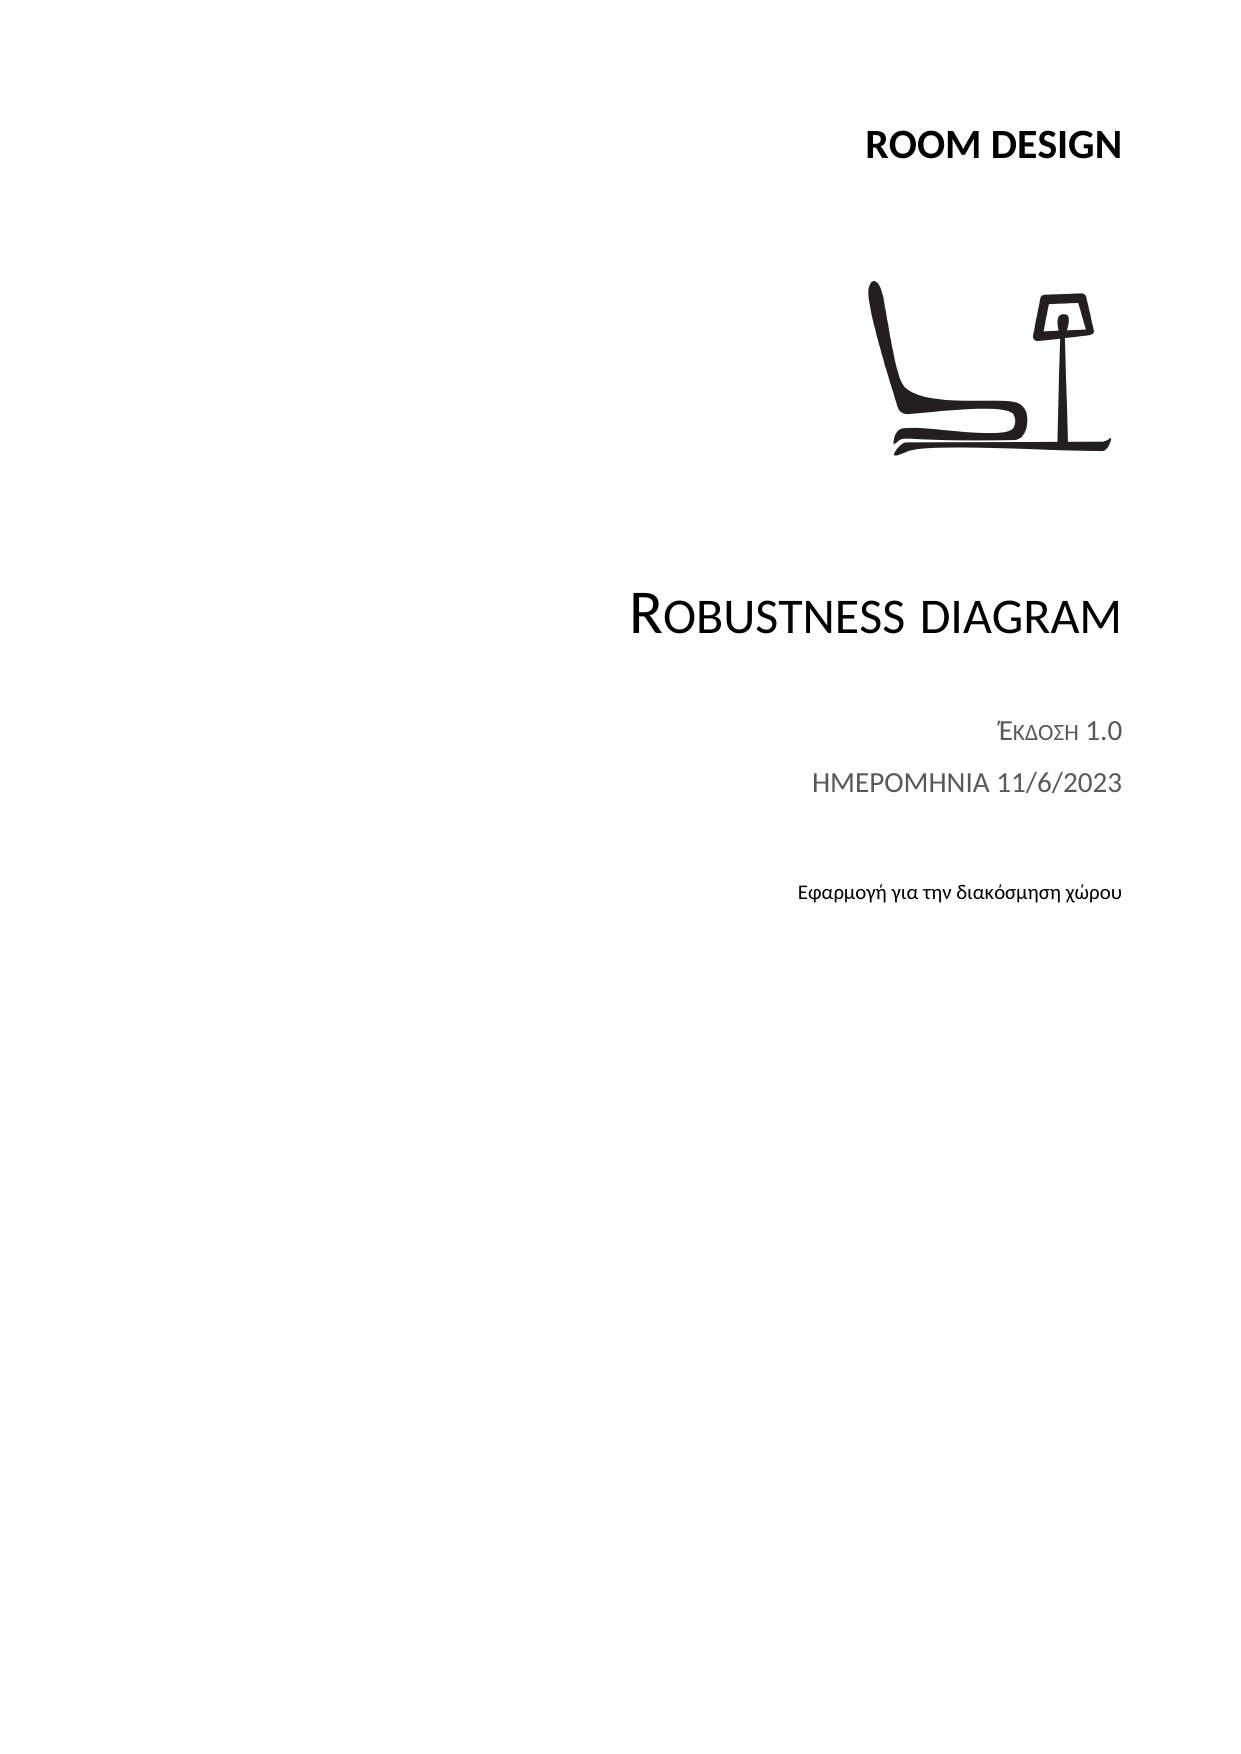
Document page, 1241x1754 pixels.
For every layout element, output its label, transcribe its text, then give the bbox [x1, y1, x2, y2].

text ΗΜΕΡΟΜΗΝΙΑ 11/6/2023 [118, 764, 1122, 800]
text Robustness diagram [118, 573, 1122, 649]
subtitle Εφαρμογή για την διακόσμηση χώρου [118, 879, 1122, 904]
subtitle ROOM DESIGN [118, 118, 1122, 169]
text Έκδοση 1.0 [118, 712, 1122, 748]
